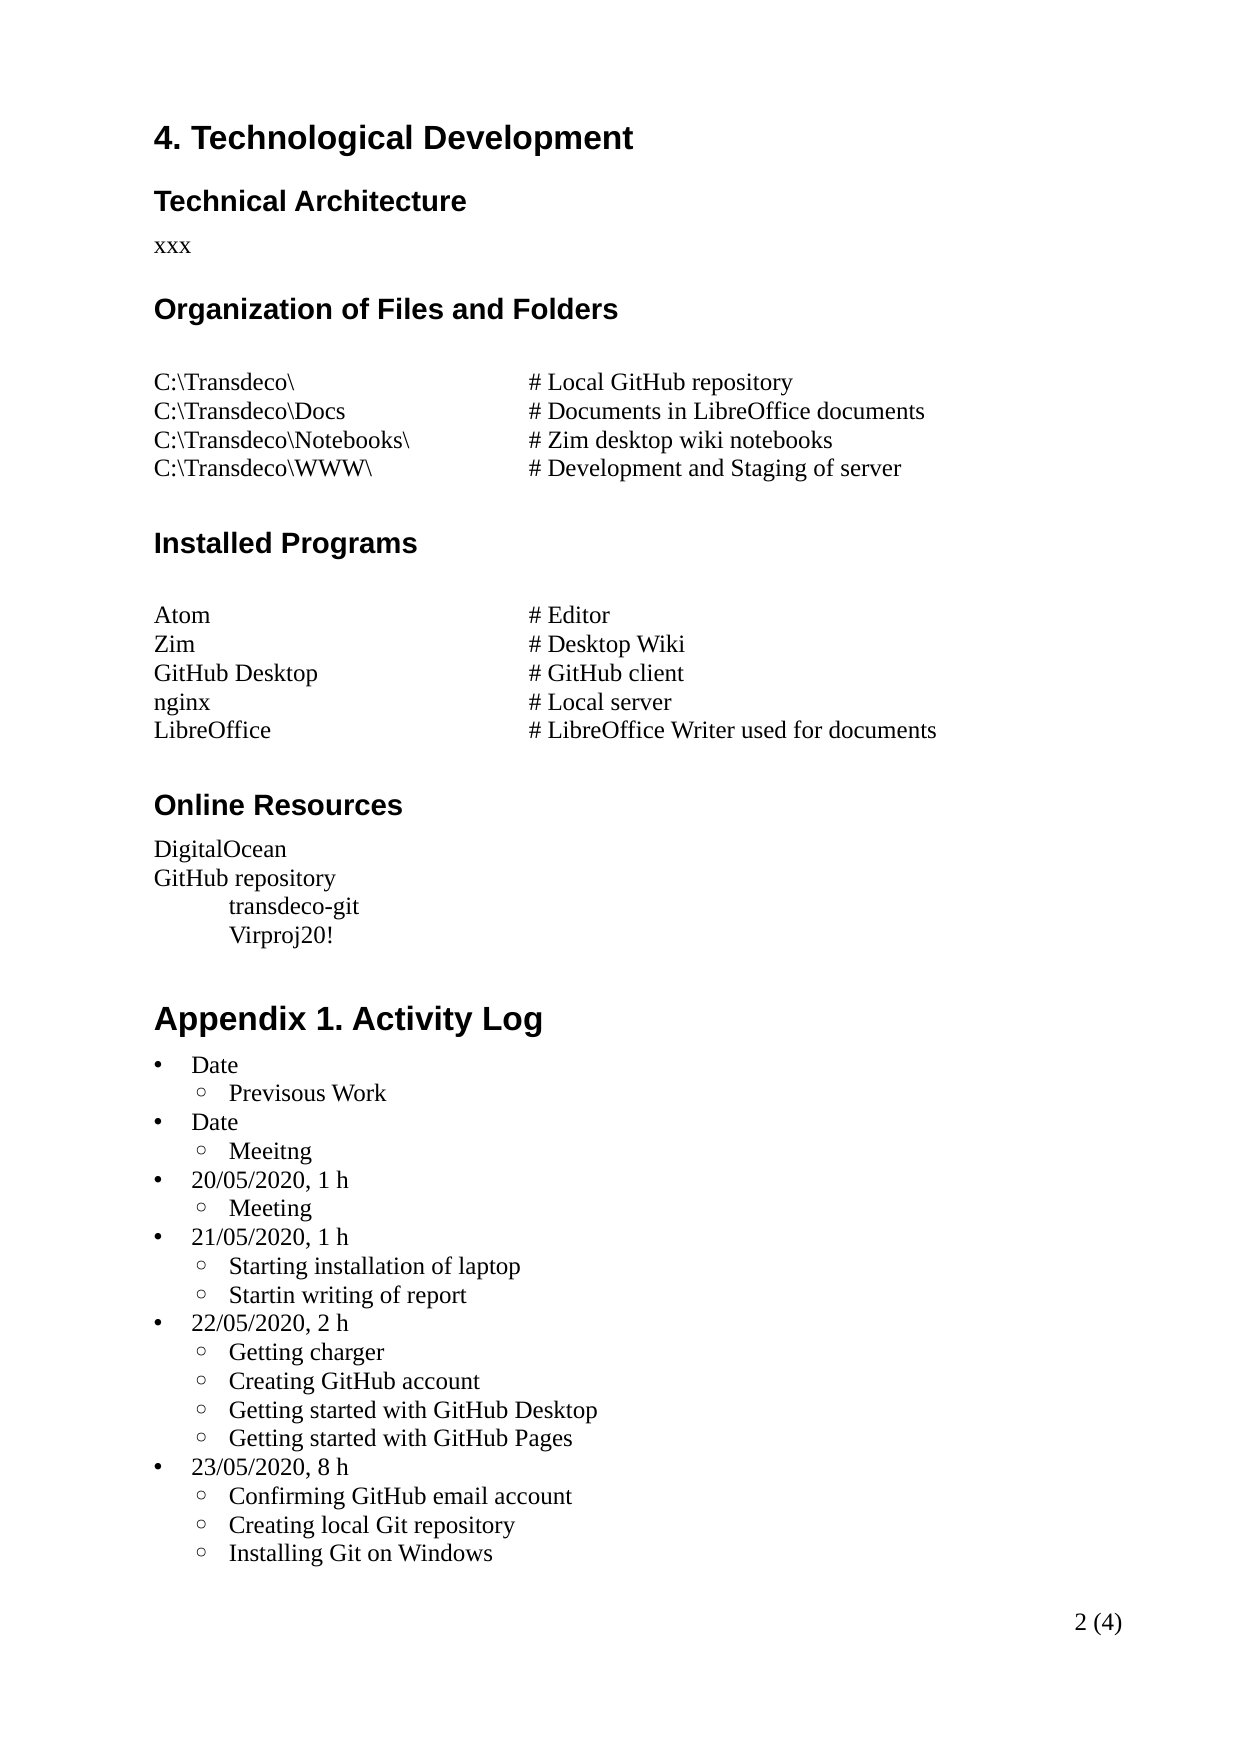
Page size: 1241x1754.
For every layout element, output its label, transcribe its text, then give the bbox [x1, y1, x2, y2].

subtitle Online Resources [153, 788, 1122, 821]
list Getting started with GitHub Pages [191, 1423, 1122, 1452]
text C:\Transdeco\WWW\ # Development and Staging of server [153, 453, 1122, 482]
list Installing Git on Windows [191, 1538, 1122, 1567]
list Creating GitHub account [191, 1366, 1122, 1395]
text nginx # Local server [153, 687, 1122, 716]
list Meeitng [191, 1136, 1122, 1165]
text C:\Transdeco\ # Local GitHub repository [153, 367, 1122, 396]
list 22/05/2020, 2 h [153, 1308, 1122, 1337]
subtitle Technical Architecture [153, 184, 1122, 218]
text DigitalOcean [153, 834, 1122, 863]
list 23/05/2020, 8 h [153, 1452, 1122, 1481]
list Getting charger [191, 1337, 1122, 1366]
list Previsous Work [191, 1078, 1122, 1107]
list 21/05/2020, 1 h [153, 1222, 1122, 1251]
list Date [153, 1050, 1122, 1078]
text Zim # Desktop Wiki [153, 629, 1122, 658]
list Confirming GitHub email account [191, 1481, 1122, 1510]
text GitHub repository [153, 863, 1122, 891]
list Creating local Git repository [191, 1510, 1122, 1538]
list Starting installation of laptop [191, 1251, 1122, 1280]
text Virproj20! [153, 920, 1122, 949]
text Atom # Editor [153, 601, 1122, 629]
list Startin writing of report [191, 1280, 1122, 1308]
text transdeco-git [153, 891, 1122, 920]
list Getting started with GitHub Desktop [191, 1395, 1122, 1423]
subtitle Installed Programs [153, 526, 1122, 559]
list 20/05/2020, 1 h [153, 1165, 1122, 1193]
subtitle Appendix 1. Activity Log [153, 998, 1122, 1037]
text GitHub Desktop # GitHub client [153, 658, 1122, 687]
subtitle Organization of Files and Folders [153, 292, 1122, 326]
list Date [153, 1107, 1122, 1136]
text C:\Transdeco\Docs # Documents in LibreOffice documents [153, 396, 1122, 425]
text C:\Transdeco\Notebooks\ # Zim desktop wiki notebooks [153, 425, 1122, 453]
text xxx [153, 230, 1122, 259]
list Meeting [191, 1193, 1122, 1222]
subtitle 4. Technological Development [153, 118, 1122, 157]
text LibreOffice # LibreOffice Writer used for documents [153, 716, 1122, 744]
